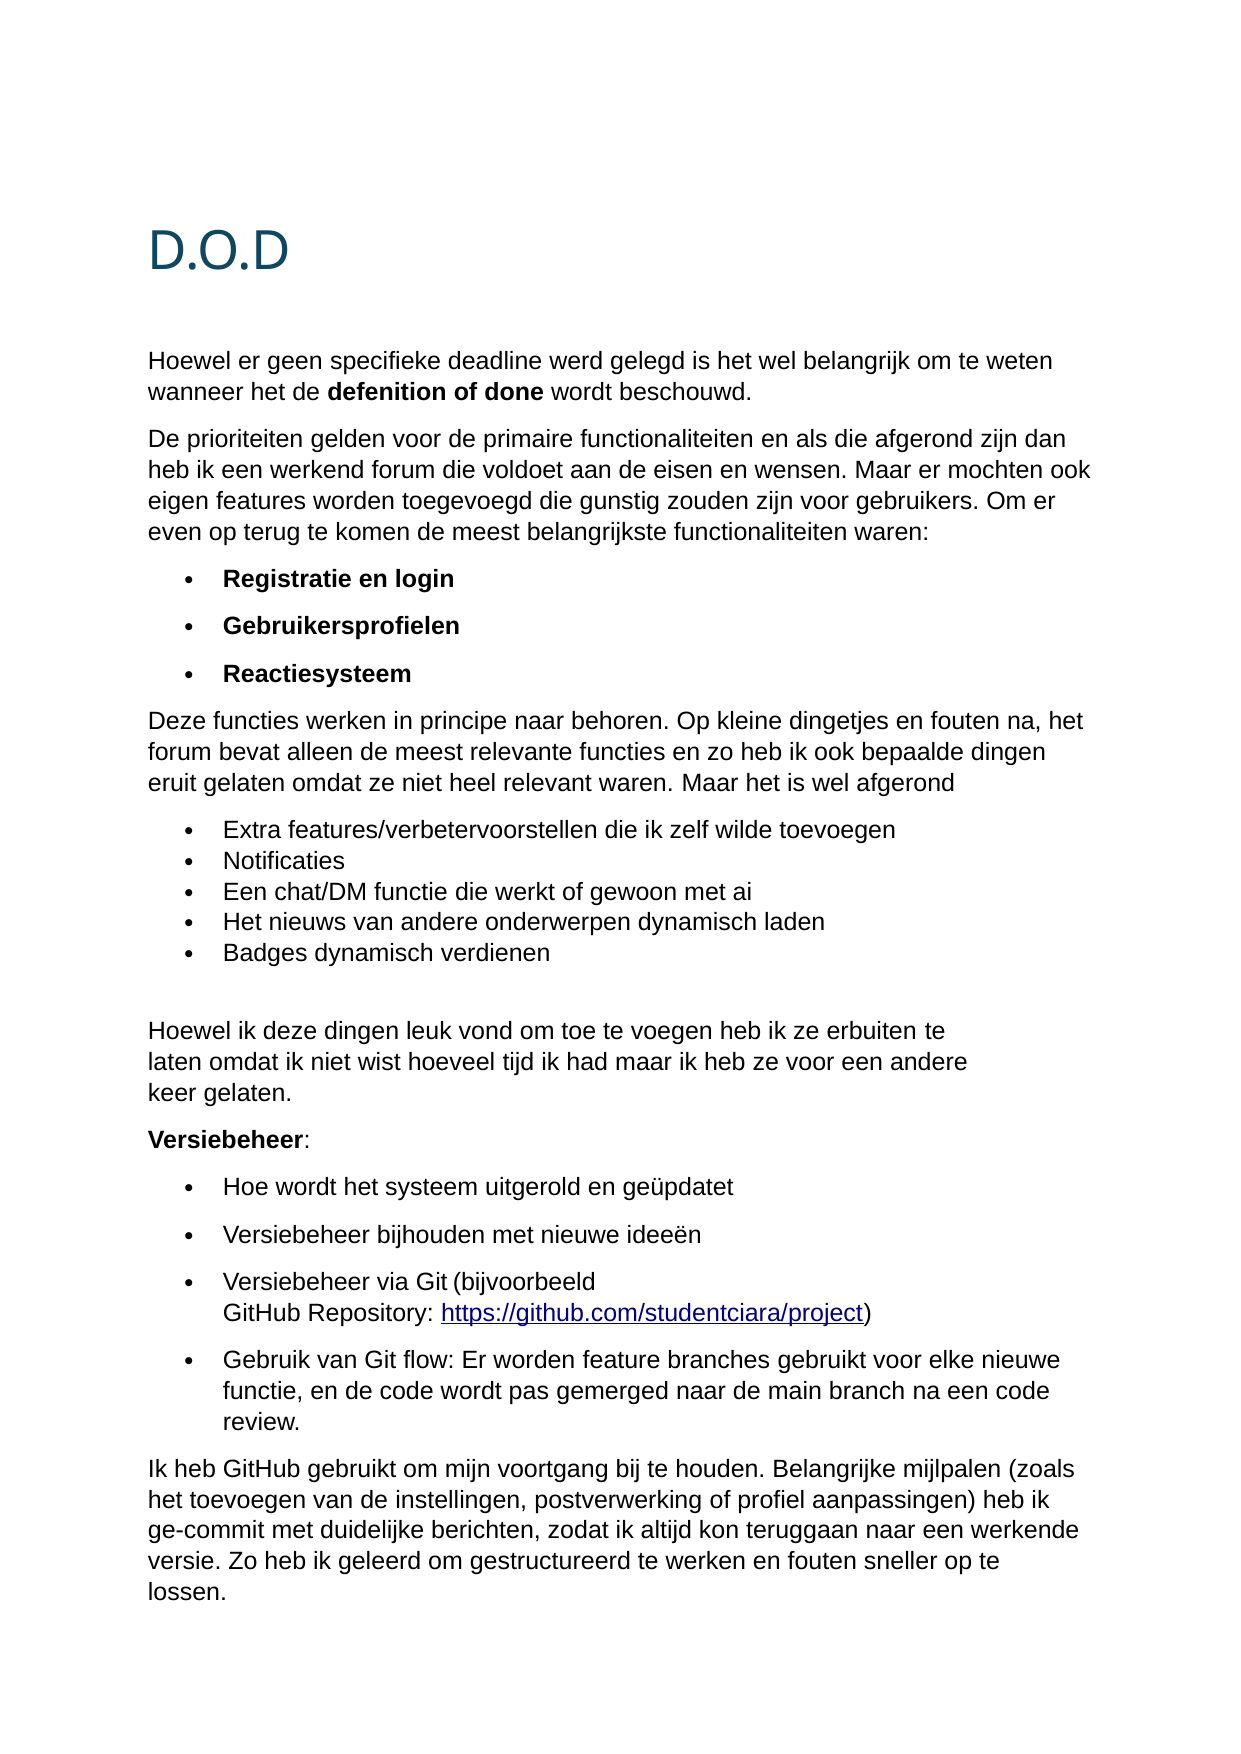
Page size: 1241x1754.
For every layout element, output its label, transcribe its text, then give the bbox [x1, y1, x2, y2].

text Versiebeheer: [148, 1125, 1093, 1154]
text Hoewel ik deze dingen leuk vond om toe te voegen heb ik ze erbuiten te laten omdat ik niet wist hoeveel tijd ik had maar ik heb ze voor een andere keer gelaten. [148, 1016, 1093, 1106]
list Het nieuws van andere onderwerpen dynamisch laden [185, 907, 1093, 936]
text Hoewel er geen specifieke deadline werd gelegd is het wel belangrijk om te weten wanneer het de defenition of done wordt beschouwd. [148, 346, 1093, 406]
list Versiebeheer via Git (bijvoorbeeld GitHub Repository: https://github.com/studentciara/project) [185, 1267, 1093, 1327]
list Registratie en login [185, 564, 1093, 593]
list Badges dynamisch verdienen [185, 938, 1093, 967]
list Reactiesysteem [185, 659, 1093, 687]
text Deze functies werken in principe naar behoren. Op kleine dingetjes en fouten na, het forum bevat alleen de meest relevante functies en zo heb ik ook bepaalde dingen eruit gelaten omdat ze niet heel relevant waren. Maar het is wel afgerond [148, 706, 1093, 796]
subtitle D.O.D [148, 212, 1093, 285]
list Extra features/verbetervoorstellen die ik zelf wilde toevoegen [185, 815, 1093, 844]
list Een chat/DM functie die werkt of gewoon met ai [185, 876, 1093, 905]
list Notificaties [185, 846, 1093, 874]
text Ik heb GitHub gebruikt om mijn voortgang bij te houden. Belangrijke mijlpalen (zoals het toevoegen van de instellingen, postverwerking of profiel aanpassingen) heb ik ge-commit met duidelijke berichten, zodat ik altijd kon teruggaan naar een werkende versie. Zo heb ik geleerd om gestructureerd te werken en fouten sneller op te lossen. [148, 1454, 1093, 1606]
list Gebruikersprofielen [185, 611, 1093, 640]
list Versiebeheer bijhouden met nieuwe ideeën [185, 1220, 1093, 1248]
text De prioriteiten gelden voor de primaire functionaliteiten en als die afgerond zijn dan heb ik een werkend forum die voldoet aan de eisen en wensen. Maar er mochten ook eigen features worden toegevoegd die gunstig zouden zijn voor gebruikers. Om er even op terug te komen de meest belangrijkste functionaliteiten waren: [148, 424, 1093, 545]
list Gebruik van Git flow: Er worden feature branches gebruikt voor elke nieuwe functie, en de code wordt pas gemerged naar de main branch na een code review. [185, 1345, 1093, 1435]
list Hoe wordt het systeem uitgerold en geüpdatet [185, 1172, 1093, 1201]
